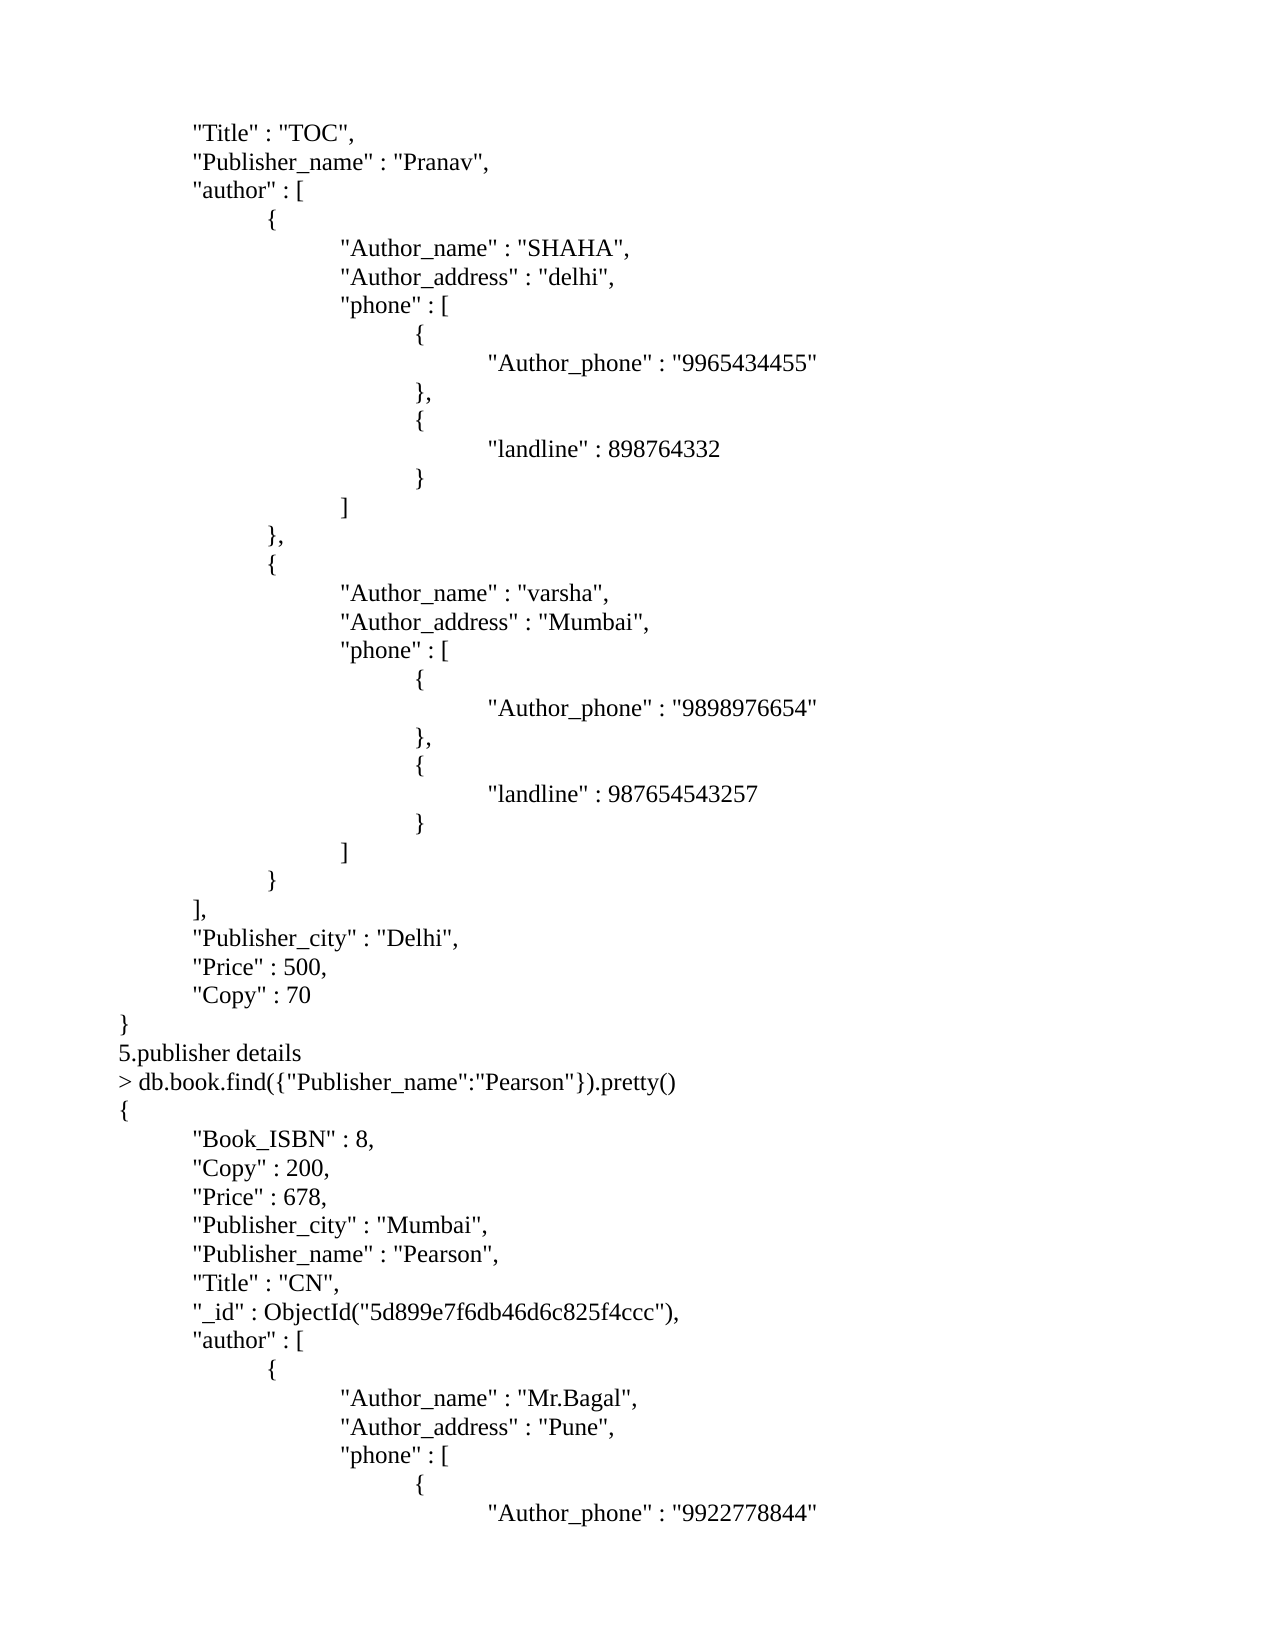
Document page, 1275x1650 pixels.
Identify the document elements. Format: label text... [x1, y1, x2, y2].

text "Author_phone" : "9898976654" [118, 693, 1157, 722]
text "Author_phone" : "9922778844" [118, 1498, 1157, 1527]
text "Author_address" : "delhi", [118, 262, 1157, 291]
text "Title" : "CN", [118, 1268, 1157, 1297]
text "_id" : ObjectId("5d899e7f6db46d6c825f4ccc"), [118, 1297, 1157, 1326]
text "Copy" : 200, [118, 1153, 1157, 1182]
text "Author_address" : "Mumbai", [118, 607, 1157, 636]
text "Author_address" : "Pune", [118, 1412, 1157, 1441]
text } [118, 1009, 1157, 1038]
text "Author_name" : "varsha", [118, 578, 1157, 607]
text }, [118, 521, 1157, 549]
text "landline" : 898764332 [118, 434, 1157, 463]
text } [118, 808, 1157, 837]
text { [118, 204, 1157, 233]
text "Publisher_city" : "Delhi", [118, 923, 1157, 952]
text "Publisher_name" : "Pearson", [118, 1239, 1157, 1268]
text "author" : [ [118, 1326, 1157, 1354]
text { [118, 549, 1157, 578]
text { [118, 664, 1157, 693]
text ] [118, 837, 1157, 866]
text } [118, 866, 1157, 894]
text } [118, 463, 1157, 492]
text "landline" : 987654543257 [118, 779, 1157, 808]
text "Author_name" : "Mr.Bagal", [118, 1383, 1157, 1412]
text "phone" : [ [118, 291, 1157, 319]
text { [118, 1354, 1157, 1383]
text "Author_phone" : "9965434455" [118, 348, 1157, 377]
text ] [118, 492, 1157, 521]
text "Copy" : 70 [118, 981, 1157, 1009]
text }, [118, 722, 1157, 751]
text { [118, 319, 1157, 348]
text "Title" : "TOC", [118, 118, 1157, 147]
text }, [118, 377, 1157, 406]
text "author" : [ [118, 176, 1157, 204]
text { [118, 406, 1157, 434]
text "Publisher_city" : "Mumbai", [118, 1211, 1157, 1239]
text "Author_name" : "SHAHA", [118, 233, 1157, 262]
text "Price" : 678, [118, 1182, 1157, 1211]
text "Publisher_name" : "Pranav", [118, 147, 1157, 176]
text "Book_ISBN" : 8, [118, 1124, 1157, 1153]
text "phone" : [ [118, 636, 1157, 664]
text ], [118, 894, 1157, 923]
text "phone" : [ [118, 1441, 1157, 1469]
text { [118, 1469, 1157, 1498]
text 5.publisher details [118, 1038, 1157, 1067]
text { [118, 1096, 1157, 1124]
text > db.book.find({"Publisher_name":"Pearson"}).pretty() [118, 1067, 1157, 1096]
text "Price" : 500, [118, 952, 1157, 981]
text { [118, 751, 1157, 779]
